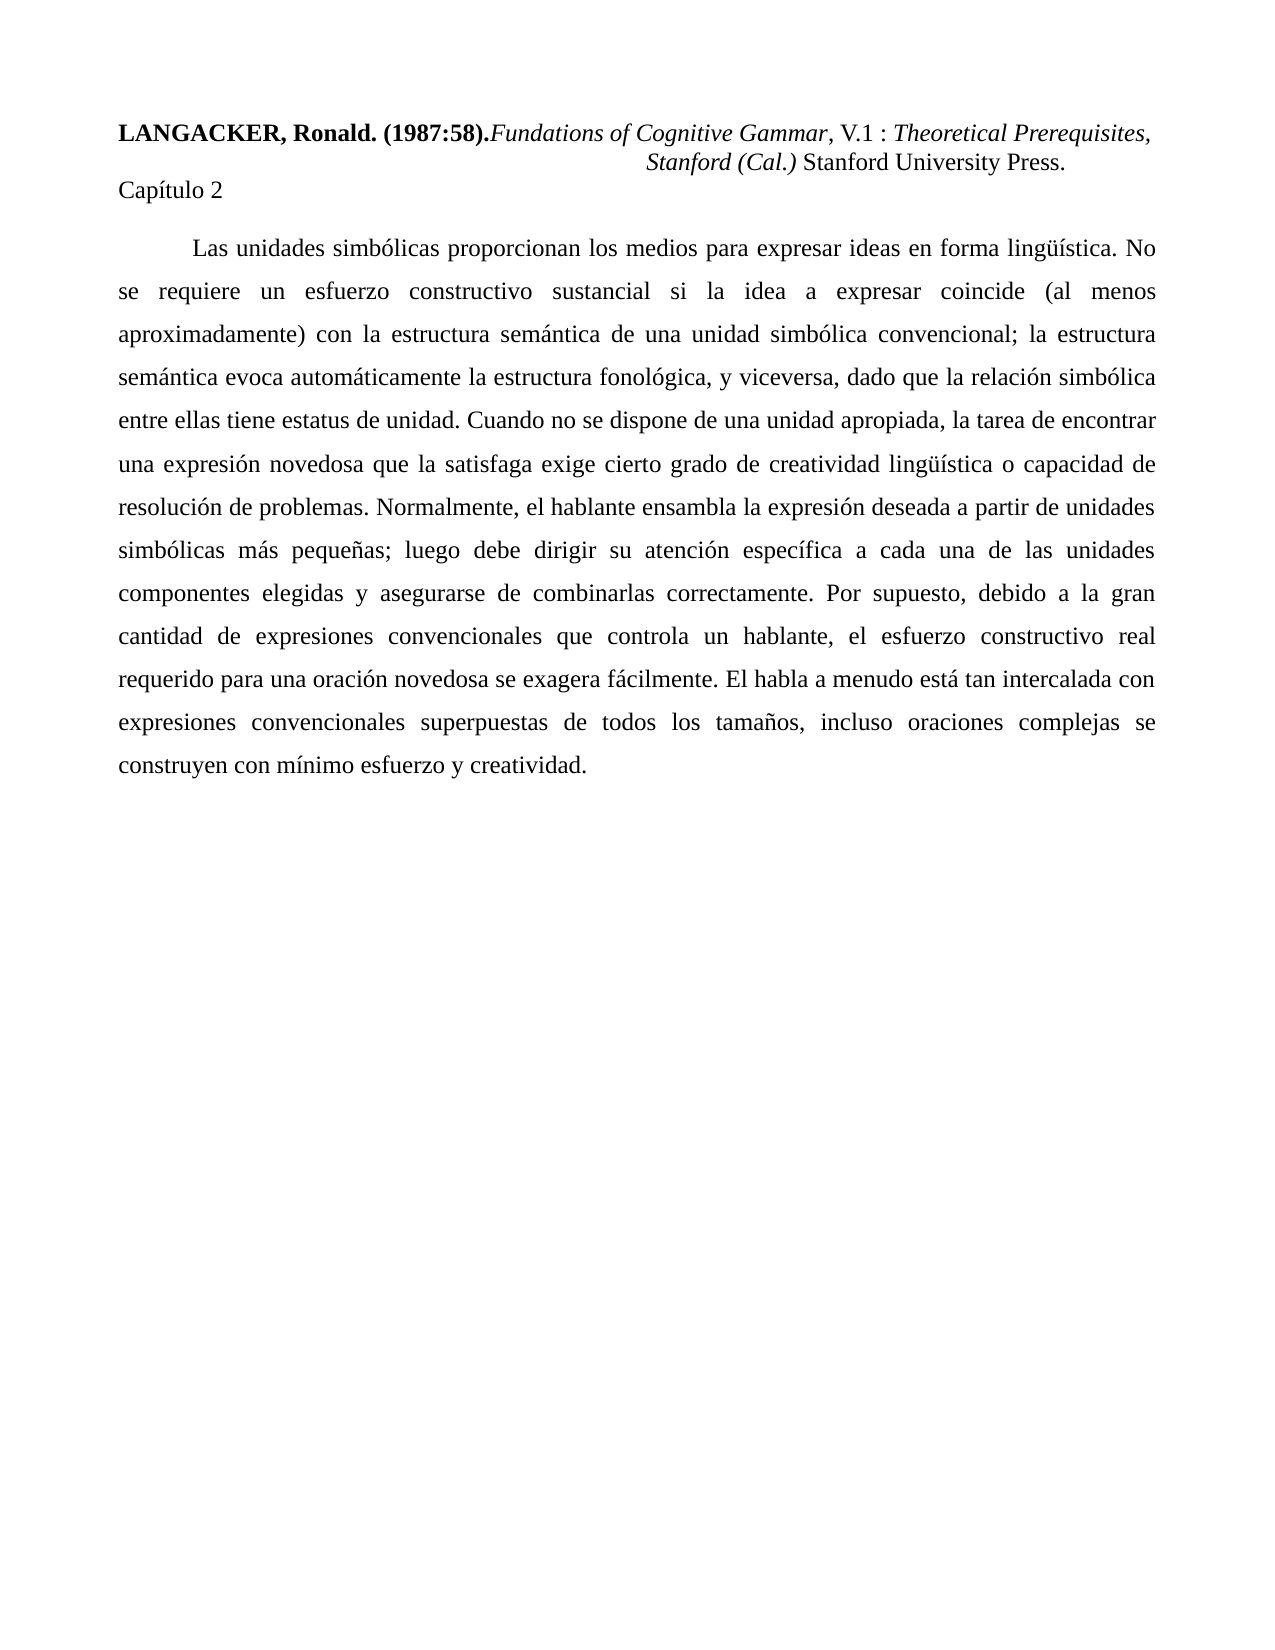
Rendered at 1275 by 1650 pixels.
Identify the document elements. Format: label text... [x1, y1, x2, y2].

text Las unidades simbólicas proporcionan los medios para expresar ideas en forma lingüística. No se requiere un esfuerzo constructivo sustancial si la idea a expresar coincide (al menos aproximadamente) con la estructura semántica de una unidad simbólica convencional; la estructura semántica evoca automáticamente la estructura fonológica, y viceversa, dado que la relación simbólica entre ellas tiene estatus de unidad. Cuando no se dispone de una unidad apropiada, la tarea de encontrar una expresión novedosa que la satisfaga exige cierto grado de creatividad lingüística o capacidad de resolución de problemas. Normalmente, el hablante ensambla la expresión deseada a partir de unidades simbólicas más pequeñas; luego debe dirigir su atención específica a cada una de las unidades componentes elegidas y asegurarse de combinarlas correctamente. Por supuesto, debido a la gran cantidad de expresiones convencionales que controla un hablante, el esfuerzo constructivo real requerido para una oración novedosa se exagera fácilmente. El habla a menudo está tan intercalada con expresiones convencionales superpuestas de todos los tamaños, incluso oraciones complejas se construyen con mínimo esfuerzo y creatividad. [118, 233, 1157, 779]
text LANGACKER, Ronald. (1987:58).Fundations of Cognitive Gammar, V.1 : Theoretical Prerequisites, Stanford (Cal.) Stanford University Press. [118, 118, 1157, 176]
text Capítulo 2 [118, 176, 1157, 204]
